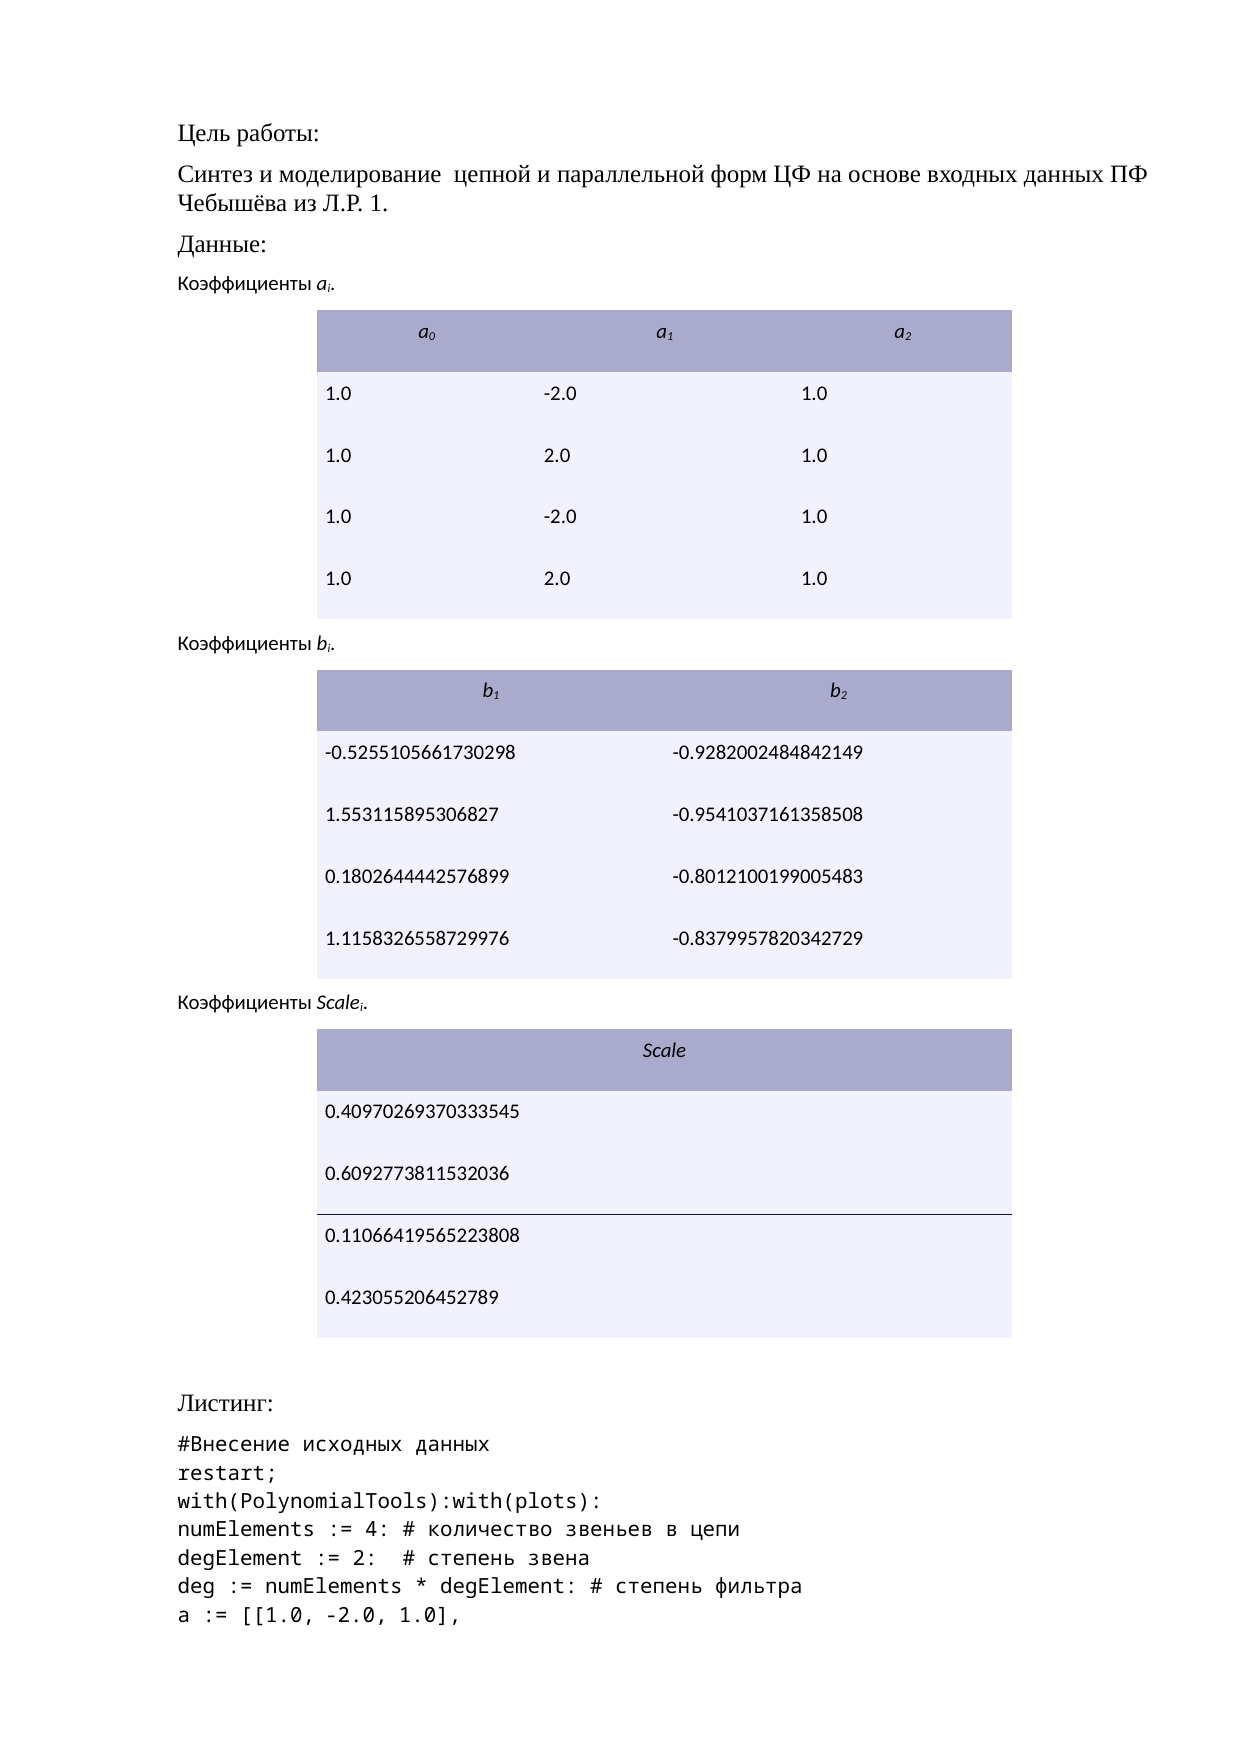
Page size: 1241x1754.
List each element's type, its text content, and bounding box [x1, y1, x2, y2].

table_cell 2.0 [536, 558, 793, 619]
text numElements := 4: # количество звеньев в цепи [177, 1514, 1152, 1543]
text degElement := 2: # степень звена [177, 1543, 1152, 1571]
table_cell -0.8379957820342729 [664, 917, 1012, 979]
text restart; [177, 1458, 1152, 1486]
table_cell 1.0 [317, 496, 536, 558]
table_cell 0.11066419565223808 [317, 1215, 1012, 1276]
table_cell 2.0 [536, 434, 793, 496]
table_header a2 [793, 310, 1012, 372]
table_cell 1.0 [317, 372, 536, 434]
table_cell 1.553115895306827 [317, 793, 664, 855]
text with(PolynomialTools):with(plots): [177, 1486, 1152, 1514]
table_cell 1.0 [793, 434, 1012, 496]
text Листинг: [177, 1388, 1152, 1417]
text deg := numElements * degElement: # степень фильтра [177, 1571, 1152, 1600]
table_cell 0.40970269370333545 [317, 1091, 1012, 1153]
table_cell 1.1158326558729976 [317, 917, 664, 979]
table_cell 1.0 [317, 434, 536, 496]
table_cell 1.0 [793, 372, 1012, 434]
table_cell 0.6092773811532036 [317, 1153, 1012, 1214]
table_header Scale [317, 1029, 1012, 1091]
text Коэффициенты ai. [177, 271, 1152, 296]
table_cell 1.0 [793, 558, 1012, 619]
table_header a1 [536, 310, 793, 372]
table_cell -2.0 [536, 496, 793, 558]
table_cell -2.0 [536, 372, 793, 434]
table_cell 1.0 [793, 496, 1012, 558]
text a := [[1.0, -2.0, 1.0], [177, 1600, 1152, 1628]
text #Внесение исходных данных [177, 1429, 1152, 1458]
text Синтез и моделирование цепной и параллельной форм ЦФ на основе входных данных ПФ Чебышёва из Л.Р. 1. [177, 159, 1152, 217]
table_cell 0.423055206452789 [317, 1276, 1012, 1338]
text Цель работы: [177, 118, 1152, 147]
table_header b1 [317, 670, 664, 731]
table_cell 0.1802644442576899 [317, 855, 664, 917]
text Коэффициенты Scalei. [177, 989, 1152, 1015]
table_cell 1.0 [317, 558, 536, 619]
text Данные: [177, 229, 1152, 258]
table_cell -0.5255105661730298 [317, 731, 664, 793]
text Коэффициенты bi. [177, 630, 1152, 655]
table_cell -0.8012100199005483 [664, 855, 1012, 917]
table_header b2 [664, 670, 1012, 731]
table_cell -0.9541037161358508 [664, 793, 1012, 855]
table_header a0 [317, 310, 536, 372]
table_cell -0.9282002484842149 [664, 731, 1012, 793]
